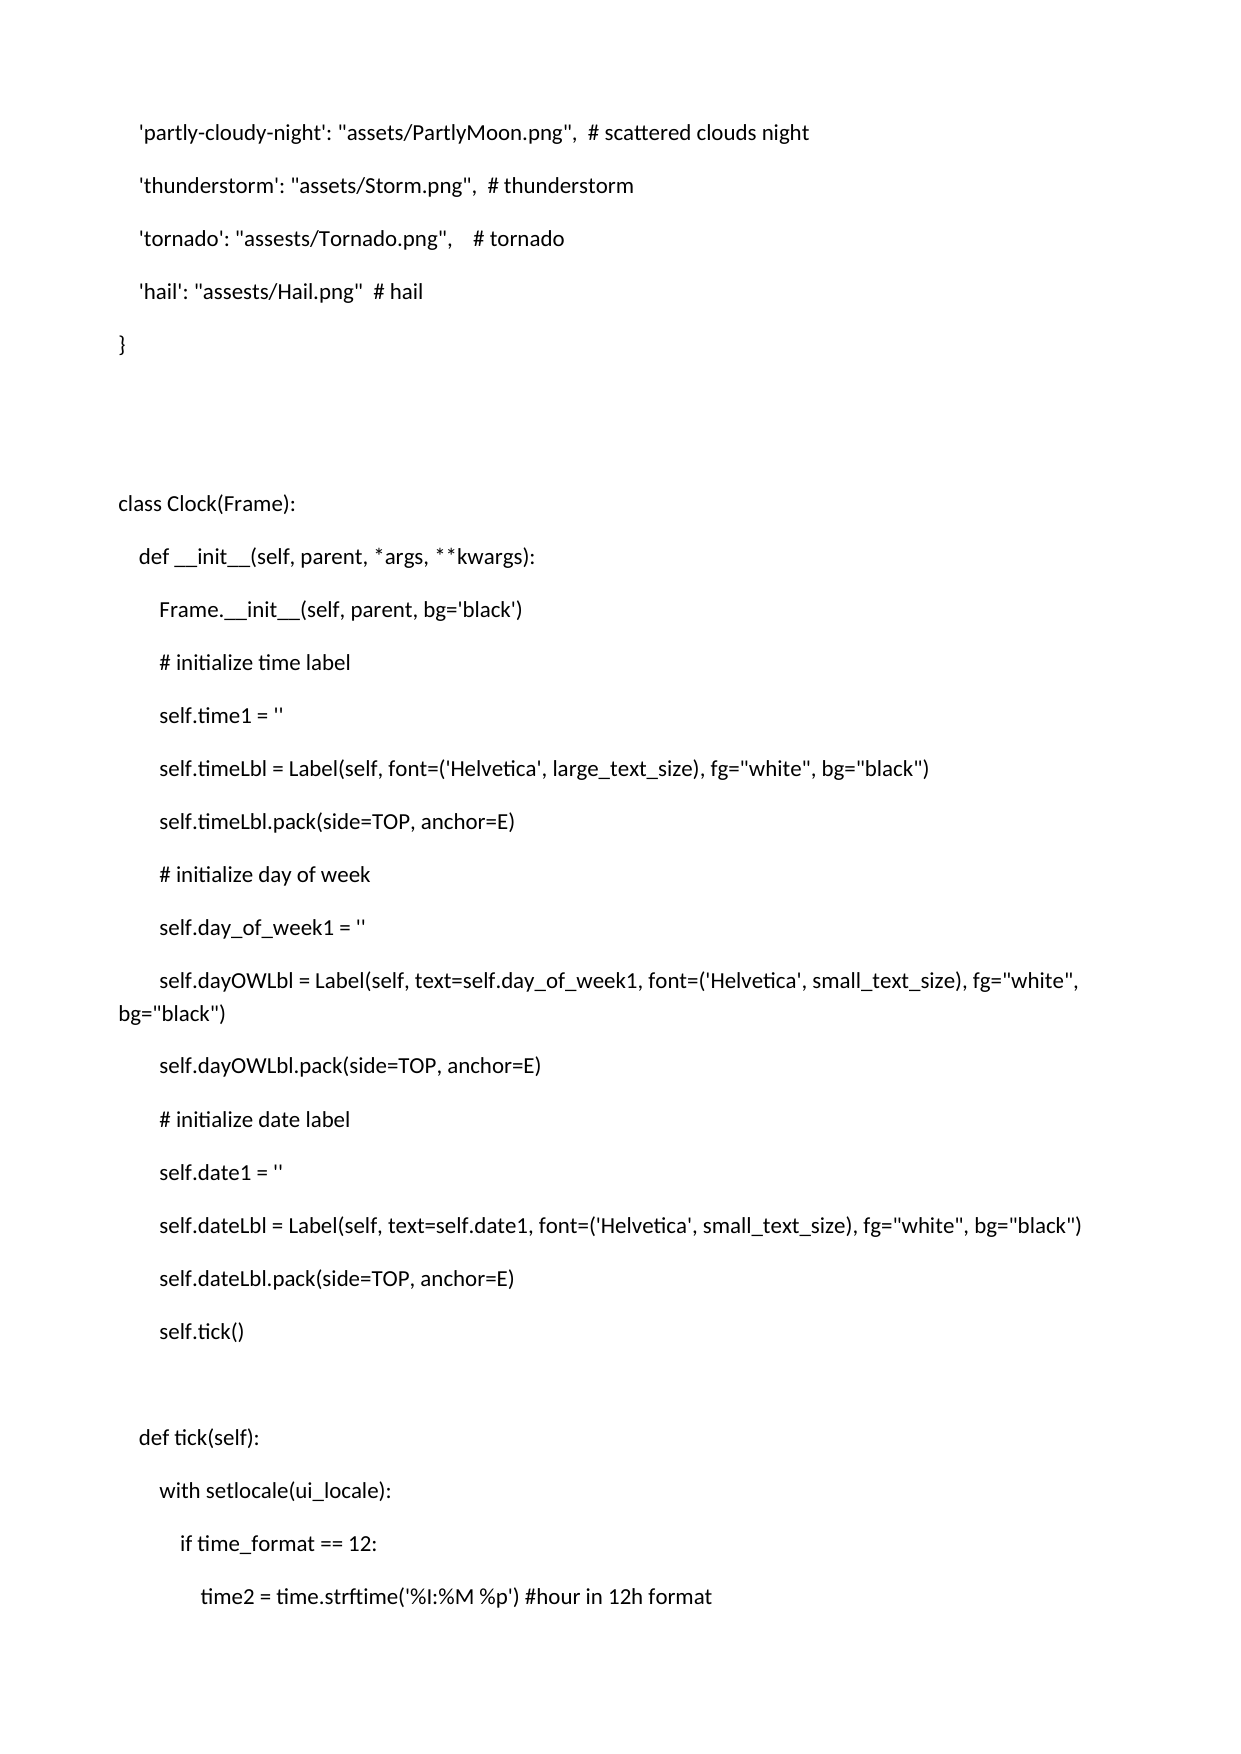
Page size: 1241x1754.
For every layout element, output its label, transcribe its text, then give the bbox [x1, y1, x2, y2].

text self.dayOWLbl = Label(self, text=self.day_of_week1, font=('Helvetica', small_text_size), fg="white", bg="black") [118, 966, 1122, 1027]
text # initialize day of week [118, 860, 1122, 888]
text Frame.__init__(self, parent, bg='black') [118, 595, 1122, 623]
text self.time1 = '' [118, 701, 1122, 729]
text self.timeLbl = Label(self, font=('Helvetica', large_text_size), fg="white", bg="black") [118, 754, 1122, 782]
text def __init__(self, parent, *args, **kwargs): [118, 542, 1122, 570]
text self.dateLbl.pack(side=TOP, anchor=E) [118, 1264, 1122, 1292]
text self.dateLbl = Label(self, text=self.date1, font=('Helvetica', small_text_size), fg="white", bg="black") [118, 1211, 1122, 1239]
text with setlocale(ui_locale): [118, 1476, 1122, 1504]
text 'tornado': "assests/Tornado.png", # tornado [118, 224, 1122, 252]
text if time_format == 12: [118, 1529, 1122, 1557]
text self.timeLbl.pack(side=TOP, anchor=E) [118, 807, 1122, 835]
text self.tick() [118, 1317, 1122, 1345]
text self.date1 = '' [118, 1158, 1122, 1186]
text # initialize time label [118, 648, 1122, 676]
text 'partly-cloudy-night': "assets/PartlyMoon.png", # scattered clouds night [118, 118, 1122, 146]
text self.day_of_week1 = '' [118, 913, 1122, 941]
text 'hail': "assests/Hail.png" # hail [118, 277, 1122, 305]
text } [118, 330, 1122, 358]
text 'thunderstorm': "assets/Storm.png", # thunderstorm [118, 171, 1122, 199]
text time2 = time.strftime('%I:%M %p') #hour in 12h format [118, 1582, 1122, 1610]
text # initialize date label [118, 1105, 1122, 1133]
text def tick(self): [118, 1423, 1122, 1451]
text class Clock(Frame): [118, 489, 1122, 517]
text self.dayOWLbl.pack(side=TOP, anchor=E) [118, 1052, 1122, 1080]
